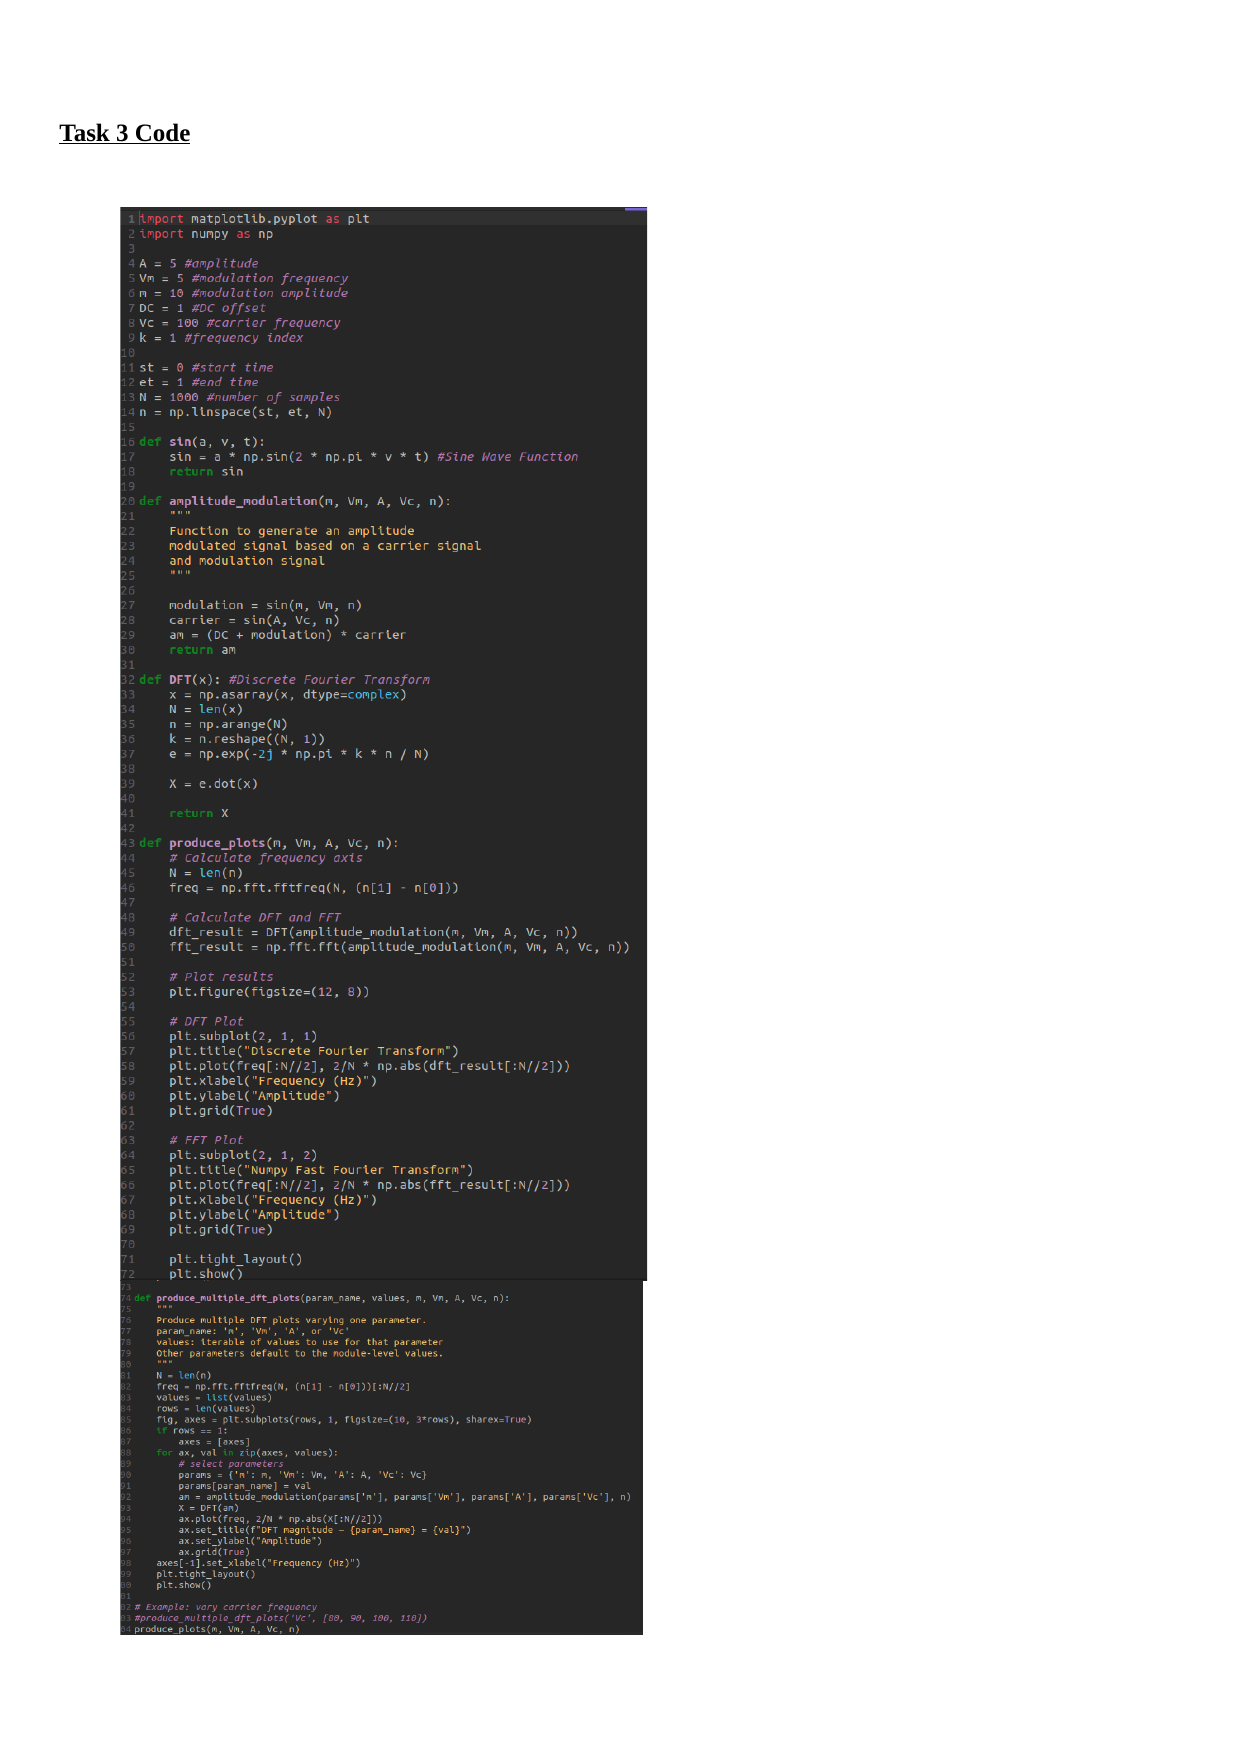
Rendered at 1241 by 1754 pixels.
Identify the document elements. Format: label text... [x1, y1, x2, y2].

picture [120, 207, 648, 1635]
text Task 3 Code [59, 118, 1122, 147]
